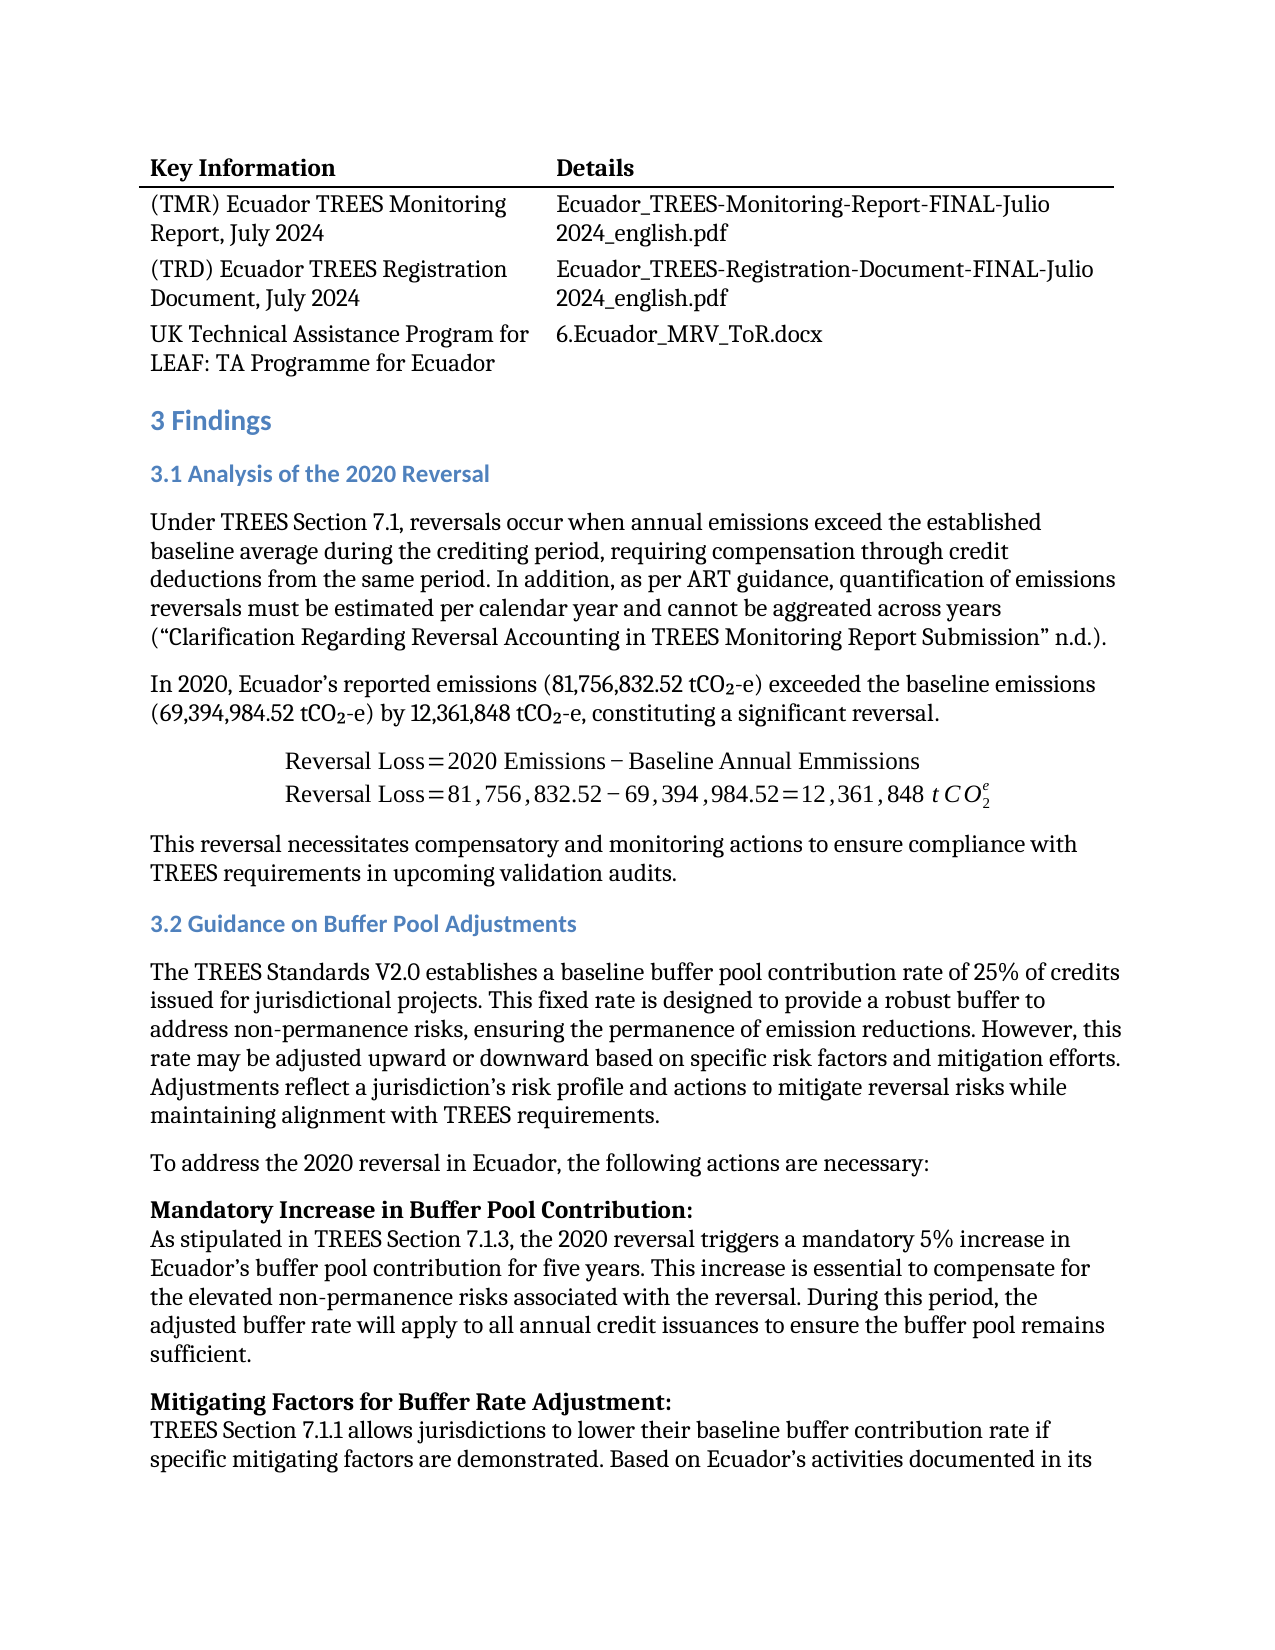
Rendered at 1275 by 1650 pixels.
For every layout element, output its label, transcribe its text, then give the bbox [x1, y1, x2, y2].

text To address the 2020 reversal in Ecuador, the following actions are necessary: [150, 1149, 1125, 1178]
text In 2020, Ecuador’s reported emissions (81,756,832.52 tCO₂-e) exceeded the baseline emissions (69,394,984.52 tCO₂-e) by 12,361,848 tCO₂-e, constituting a significant reversal​​. [150, 670, 1125, 728]
text The TREES Standards V2.0 establishes a baseline buffer pool contribution rate of 25% of credits issued for jurisdictional projects. This fixed rate is designed to provide a robust buffer to address non-permanence risks, ensuring the permanence of emission reductions. However, this rate may be adjusted upward or downward based on specific risk factors and mitigation efforts. Adjustments reflect a jurisdiction’s risk profile and actions to mitigate reversal risks while maintaining alignment with TREES requirements. [150, 958, 1125, 1130]
table_header Key Information [139, 150, 545, 186]
text Mitigating Factors for Buffer Rate Adjustment: TREES Section 7.1.1 allows jurisdictions to lower their baseline buffer contribution rate if specific mitigating factors are demonstrated. Based on Ecuador’s activities documented in its [150, 1388, 1125, 1474]
text Under TREES Section 7.1, reversals occur when annual emissions exceed the established baseline average during the crediting period, requiring compensation through credit deductions from the same period. In addition, as per ART guidance, quantification of emissions reversals must be estimated per calendar year and cannot be aggreated across years (“Clarification Regarding Reversal Accounting in TREES Monitoring Report Submission” n.d.). [150, 508, 1125, 652]
subtitle 3 Findings [150, 402, 1125, 438]
table_cell UK Technical Assistance Program for LEAF: TA Programme for Ecuador [139, 316, 545, 381]
table_cell (TMR) Ecuador TREES Monitoring Report, July 2024 [139, 188, 545, 251]
table_cell Ecuador_TREES-Monitoring-Report-FINAL-Julio 2024_english.pdf [545, 188, 1114, 251]
table_cell Ecuador_TREES-Registration-Document-FINAL-Julio 2024_english.pdf [545, 251, 1114, 316]
table_cell 6.Ecuador_MRV_ToR.docx [545, 316, 1114, 381]
subtitle 3.1 Analysis of the 2020 Reversal [150, 458, 1125, 489]
text Mandatory Increase in Buffer Pool Contribution: As stipulated in TREES Section 7.1.3, the 2020 reversal triggers a mandatory 5% increase in Ecuador’s buffer pool contribution for five years. This increase is essential to compensate for the elevated non-permanence risks associated with the reversal. During this period, the adjusted buffer rate will apply to all annual credit issuances to ensure the buffer pool remains sufficient. [150, 1196, 1125, 1369]
subtitle 3.2 Guidance on Buffer Pool Adjustments [150, 908, 1125, 939]
text This reversal necessitates compensatory and monitoring actions to ensure compliance with TREES requirements in upcoming validation audits. [150, 830, 1125, 887]
table_cell (TRD) Ecuador TREES Registration Document, July 2024 [139, 251, 545, 316]
table_header Details [545, 150, 1114, 186]
